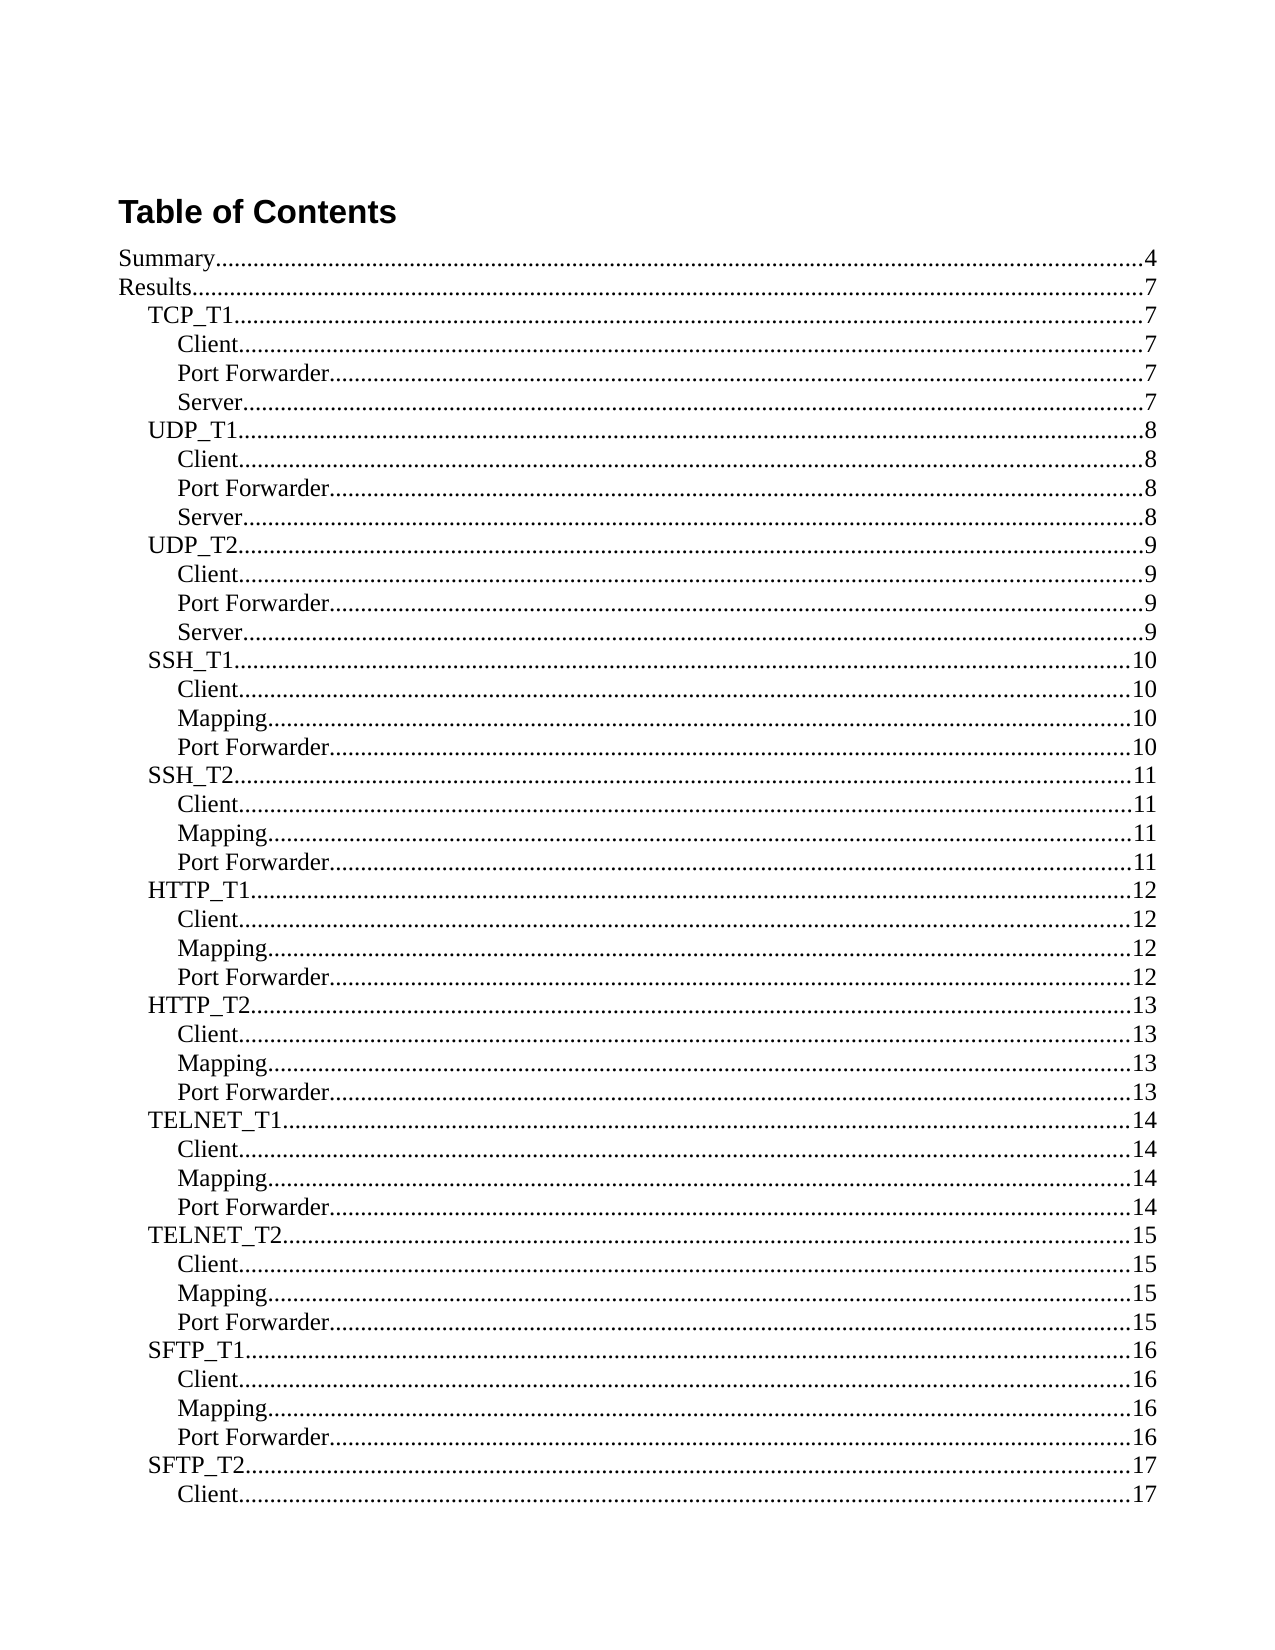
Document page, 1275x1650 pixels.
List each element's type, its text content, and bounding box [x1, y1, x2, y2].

text Port Forwarder 14 [177, 1192, 1157, 1221]
text Client 10 [177, 674, 1157, 703]
text Client 12 [177, 904, 1157, 933]
text HTTP_T1 12 [148, 876, 1157, 904]
text Server 9 [177, 617, 1157, 646]
text TELNET_T1 14 [148, 1106, 1157, 1134]
text HTTP_T2 13 [148, 991, 1157, 1019]
text Mapping 10 [177, 703, 1157, 732]
text Mapping 16 [177, 1393, 1157, 1422]
text Port Forwarder 10 [177, 732, 1157, 761]
text Mapping 13 [177, 1048, 1157, 1077]
text SSH_T2 11 [148, 761, 1157, 789]
text SSH_T1 10 [148, 646, 1157, 674]
text Port Forwarder 15 [177, 1307, 1157, 1336]
text Client 17 [177, 1479, 1157, 1508]
text Mapping 15 [177, 1278, 1157, 1307]
text Mapping 12 [177, 933, 1157, 962]
text Port Forwarder 9 [177, 588, 1157, 617]
text Client 8 [177, 444, 1157, 473]
text Port Forwarder 16 [177, 1422, 1157, 1451]
text UDP_T1 8 [148, 416, 1157, 444]
text Port Forwarder 12 [177, 962, 1157, 991]
text UDP_T2 9 [148, 531, 1157, 559]
text Mapping 11 [177, 818, 1157, 847]
text Server 8 [177, 502, 1157, 531]
text Port Forwarder 13 [177, 1077, 1157, 1106]
text Server 7 [177, 387, 1157, 416]
text Client 15 [177, 1249, 1157, 1278]
text Client 13 [177, 1019, 1157, 1048]
text Client 11 [177, 789, 1157, 818]
text Client 7 [177, 329, 1157, 358]
text TELNET_T2 15 [148, 1221, 1157, 1249]
text Mapping 14 [177, 1163, 1157, 1192]
text Client 9 [177, 559, 1157, 588]
text Summary 4 [118, 243, 1157, 272]
text Port Forwarder 7 [177, 358, 1157, 387]
text Port Forwarder 11 [177, 847, 1157, 876]
text SFTP_T2 17 [148, 1451, 1157, 1479]
text Client 14 [177, 1134, 1157, 1163]
subtitle Table of Contents [118, 192, 1157, 231]
text SFTP_T1 16 [148, 1336, 1157, 1364]
text Port Forwarder 8 [177, 473, 1157, 502]
text Results 7 [118, 272, 1157, 301]
text TCP_T1 7 [148, 301, 1157, 329]
text Client 16 [177, 1364, 1157, 1393]
